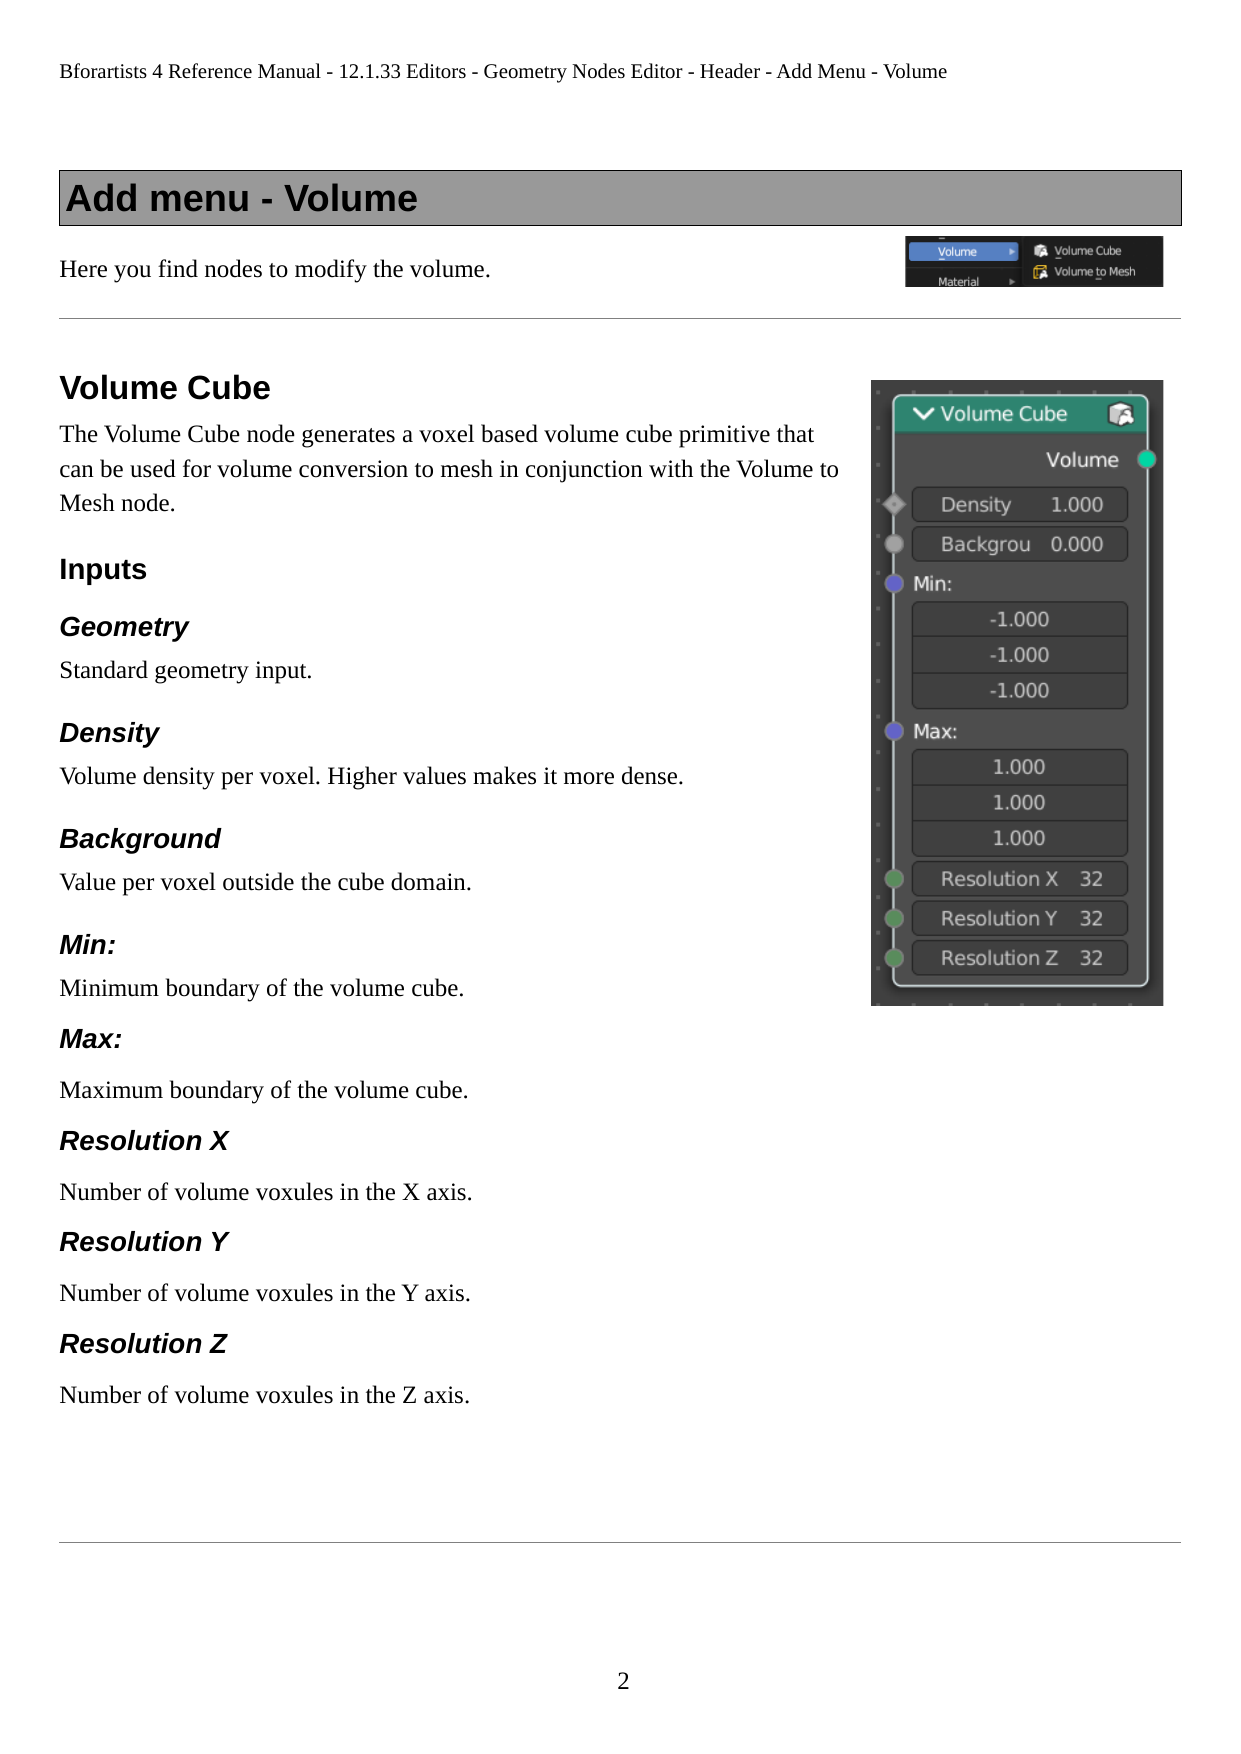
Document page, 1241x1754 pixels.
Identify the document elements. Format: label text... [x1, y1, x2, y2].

text The Volume Cube node generates a voxel based volume cube primitive that can be used for volume conversion to mesh in conjunction with the Volume to Mesh node. [59, 419, 871, 517]
subtitle [1164, 823, 1181, 854]
subtitle Volume Cube [59, 368, 1181, 407]
text Volume density per voxel. Higher values makes it more dense. [59, 761, 871, 790]
subtitle Min: [59, 928, 871, 960]
text Here you find nodes to modify the volume. [59, 254, 905, 283]
text Value per voxel outside the cube domain. [59, 867, 871, 896]
text Resolution Y [59, 1226, 1181, 1258]
subtitle Density [59, 717, 871, 748]
text Maximum boundary of the volume cube. [59, 1075, 1181, 1103]
subtitle [1164, 611, 1181, 643]
subtitle Background [59, 823, 871, 854]
subtitle Inputs [59, 552, 871, 586]
text Standard geometry input. [59, 655, 871, 684]
text Number of volume voxules in the Z axis. [59, 1380, 1181, 1409]
text Minimum boundary of the volume cube. [59, 973, 871, 1002]
text Max: [59, 1022, 1181, 1054]
subtitle [1164, 928, 1181, 960]
picture [871, 380, 1164, 1006]
text Resolution X [59, 1124, 1181, 1156]
subtitle [1164, 717, 1181, 748]
text Resolution Z [59, 1328, 1181, 1359]
text Number of volume voxules in the X axis. [59, 1177, 1181, 1205]
table_header Add menu - Volume [60, 171, 1181, 225]
picture [905, 236, 1164, 287]
text [1164, 655, 1181, 684]
subtitle [1164, 552, 1181, 586]
text Number of volume voxules in the Y axis. [59, 1278, 1181, 1307]
subtitle Geometry [59, 611, 871, 643]
